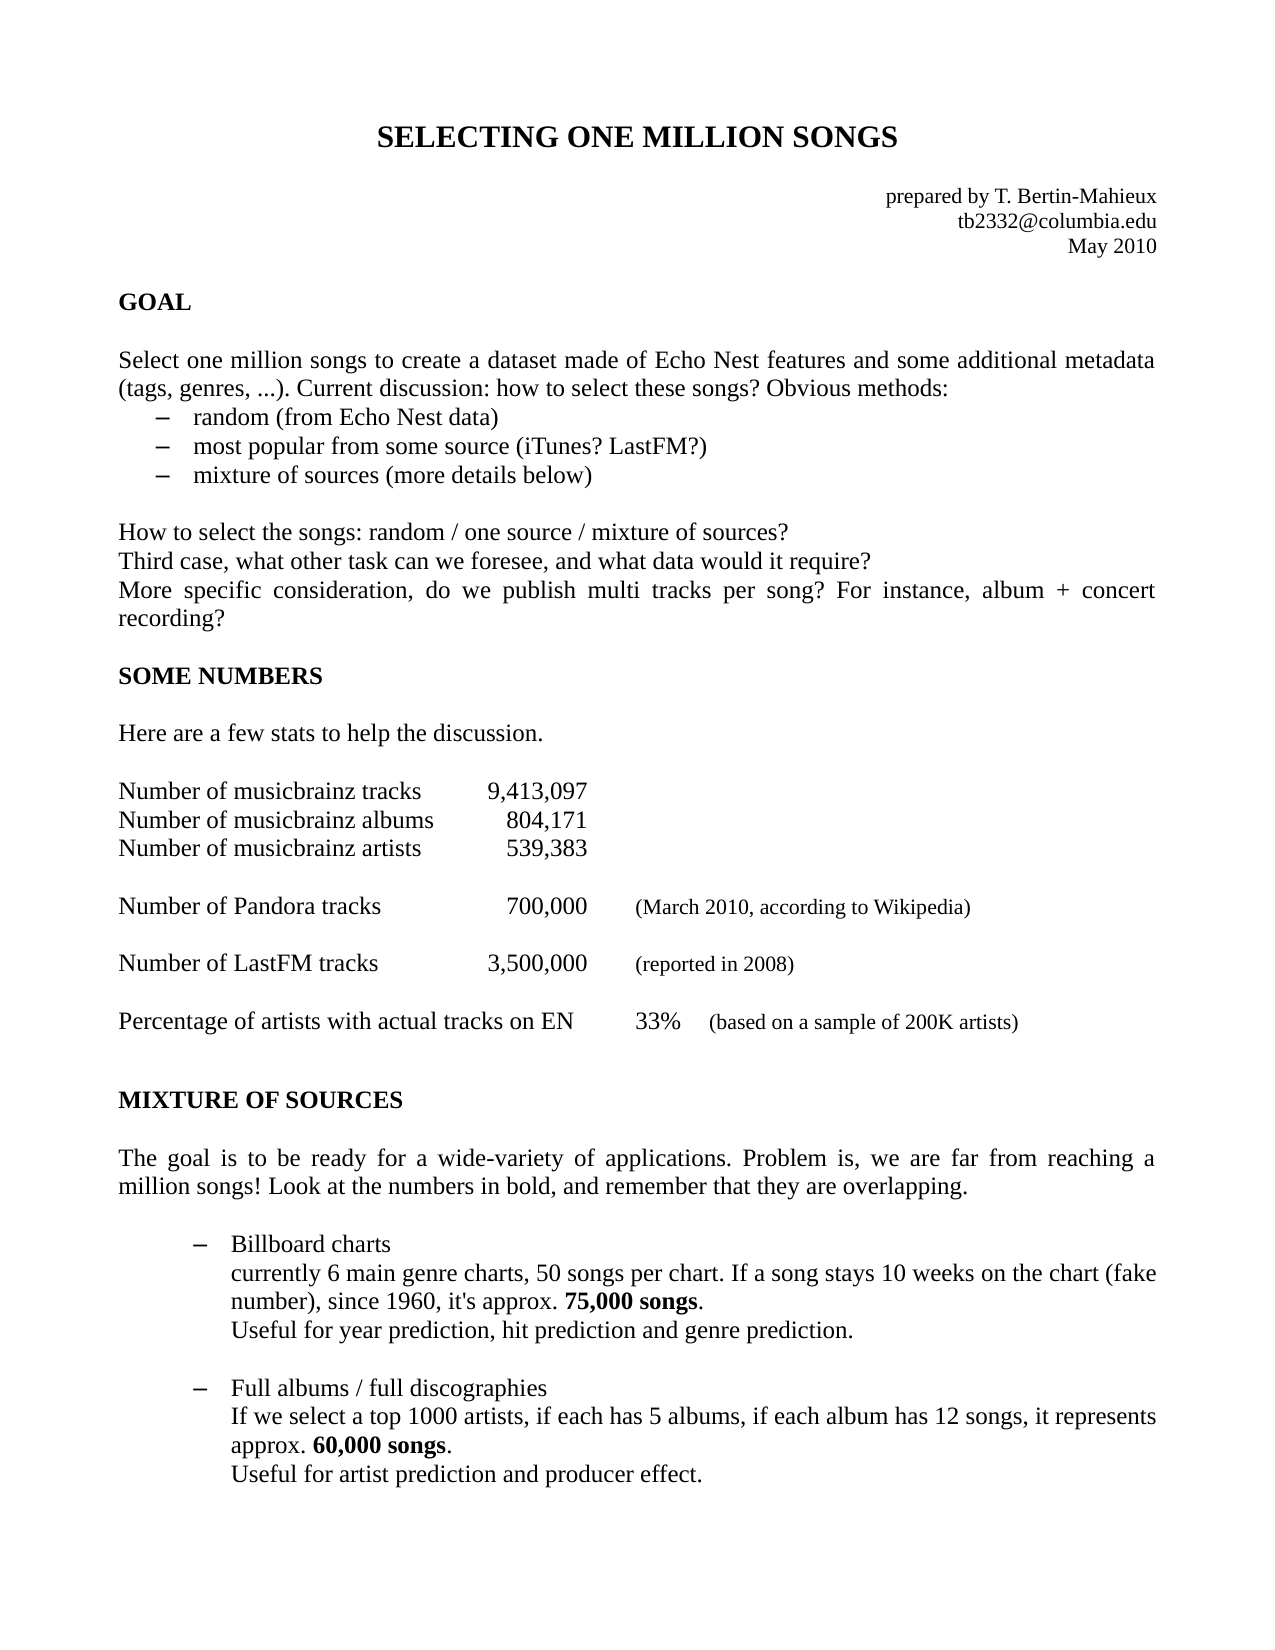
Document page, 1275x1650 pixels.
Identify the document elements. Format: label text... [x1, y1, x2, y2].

text SELECTING ONE MILLION SONGS [118, 118, 1157, 154]
text SOME NUMBERS [118, 661, 1157, 690]
list random (from Echo Nest data) [156, 402, 1157, 431]
text MIXTURE OF SOURCES [118, 1085, 1157, 1114]
text tb2332@columbia.edu [118, 208, 1157, 233]
text How to select the songs: random / one source / mixture of sources? [118, 517, 1157, 546]
text GOAL [118, 287, 1157, 316]
text Number of musicbrainz tracks 9,413,097 [118, 776, 1157, 805]
list most popular from some source (iTunes? LastFM?) [156, 431, 1157, 460]
text The goal is to be ready for a wide-variety of applications. Problem is, we are far from reaching a million songs! Look at the numbers in bold, and remember that they are overlapping. [118, 1143, 1157, 1200]
list Billboard charts [193, 1229, 1157, 1258]
text Third case, what other task can we foresee, and what data would it require? [118, 546, 1157, 575]
list Full albums / full discographies [193, 1373, 1157, 1401]
list Useful for artist prediction and producer effect. [193, 1459, 1157, 1488]
list Useful for year prediction, hit prediction and genre prediction. [193, 1315, 1157, 1344]
text Number of musicbrainz artists 539,383 [118, 833, 1157, 862]
text Number of musicbrainz albums 804,171 [118, 805, 1157, 833]
list mixture of sources (more details below) [156, 460, 1157, 488]
list currently 6 main genre charts, 50 songs per chart. If a song stays 10 weeks on the chart (fake number), since 1960, it's approx. 75,000 songs. [193, 1258, 1157, 1315]
text prepared by T. Bertin-Mahieux [118, 183, 1157, 208]
text Percentage of artists with actual tracks on EN 33% (based on a sample of 200K artists) [118, 1006, 1157, 1035]
text Here are a few stats to help the discussion. [118, 718, 1157, 747]
list If we select a top 1000 artists, if each has 5 albums, if each album has 12 songs, it represents approx. 60,000 songs. [193, 1401, 1157, 1459]
text More specific consideration, do we publish multi tracks per song? For instance, album + concert recording? [118, 575, 1157, 632]
text Number of Pandora tracks 700,000 (March 2010, according to Wikipedia) [118, 891, 1157, 920]
text Number of LastFM tracks 3,500,000 (reported in 2008) [118, 948, 1157, 977]
text Select one million songs to create a dataset made of Echo Nest features and some additional metadata (tags, genres, ...). Current discussion: how to select these songs? Obvious methods: [118, 345, 1157, 402]
text May 2010 [118, 233, 1157, 258]
